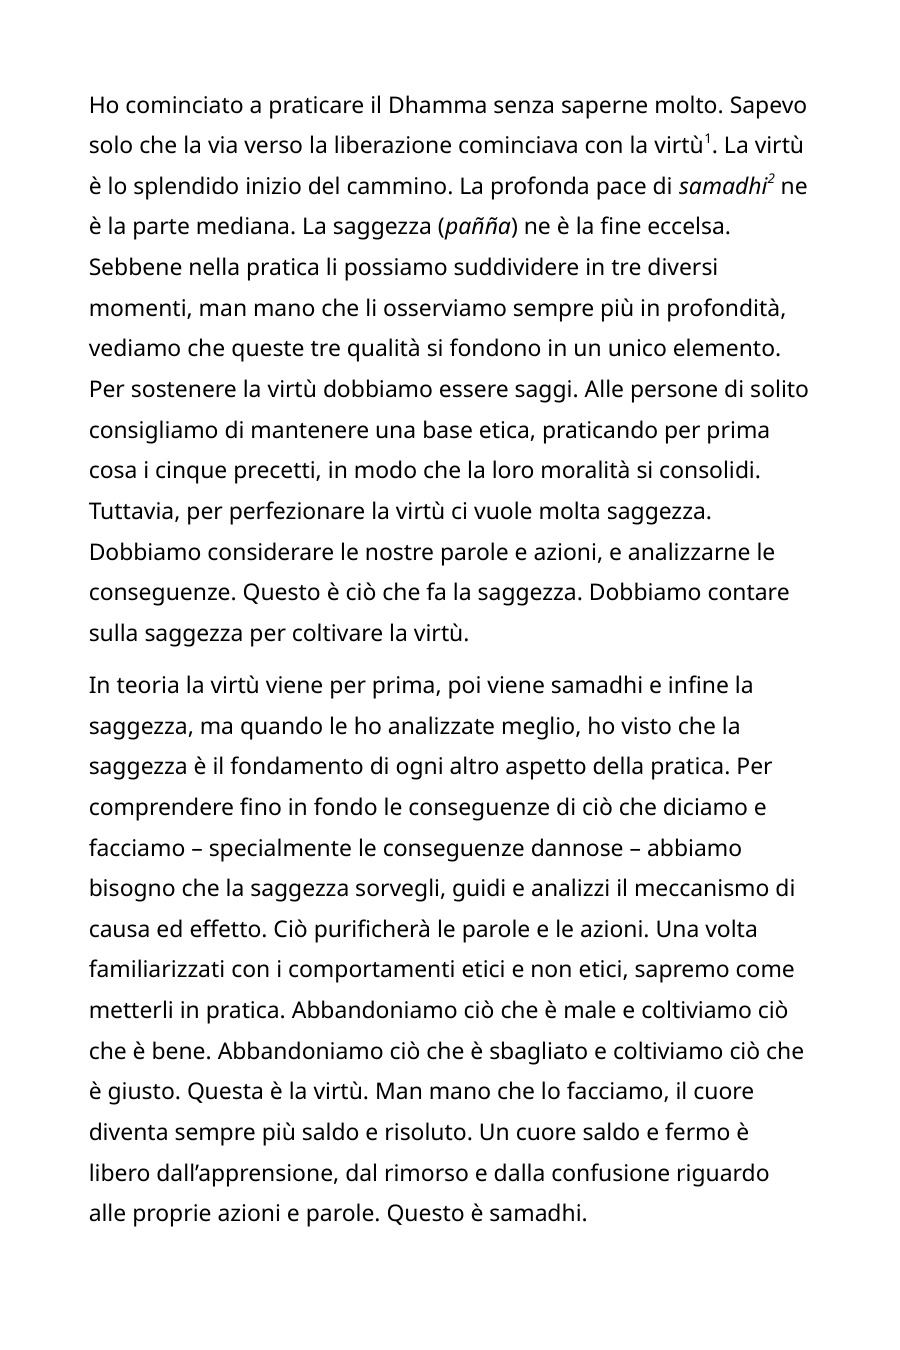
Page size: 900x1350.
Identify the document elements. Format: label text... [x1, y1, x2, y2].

text In teoria la virtù viene per prima, poi viene samadhi e infine la saggezza, ma quando le ho analizzate meglio, ho visto che la saggezza è il fondamento di ogni altro aspetto della pratica. Per comprendere fino in fondo le conseguenze di ciò che diciamo e facciamo – specialmente le conseguenze dannose – abbiamo bisogno che la saggezza sorvegli, guidi e analizzi il meccanismo di causa ed effetto. Ciò purificherà le parole e le azioni. Una volta familiarizzati con i comportamenti etici e non etici, sapremo come metterli in pratica. Abbandoniamo ciò che è male e coltiviamo ciò che è bene. Abbandoniamo ciò che è sbagliato e coltiviamo ciò che è giusto. Questa è la virtù. Man mano che lo facciamo, il cuore diventa sempre più saldo e risoluto. Un cuore saldo e fermo è libero dall’apprensione, dal rimorso e dalla confusione riguardo alle proprie azioni e parole. Questo è samadhi. [88, 669, 811, 1228]
text Ho cominciato a praticare il Dhamma senza saperne molto. Sapevo solo che la via verso la liberazione cominciava con la virtù1. La virtù è lo splendido inizio del cammino. La profonda pace di samadhi2 ne è la parte mediana. La saggezza (pañña) ne è la fine eccelsa. Sebbene nella pratica li possiamo suddividere in tre diversi momenti, man mano che li osserviamo sempre più in profondità, vediamo che queste tre qualità si fondono in un unico elemento. Per sostenere la virtù dobbiamo essere saggi. Alle persone di solito consigliamo di mantenere una base etica, praticando per prima cosa i cinque precetti, in modo che la loro moralità si consolidi. Tuttavia, per perfezionare la virtù ci vuole molta saggezza. Dobbiamo considerare le nostre parole e azioni, e analizzarne le conseguenze. Questo è ciò che fa la saggezza. Dobbiamo contare sulla saggezza per coltivare la virtù. [88, 88, 811, 648]
